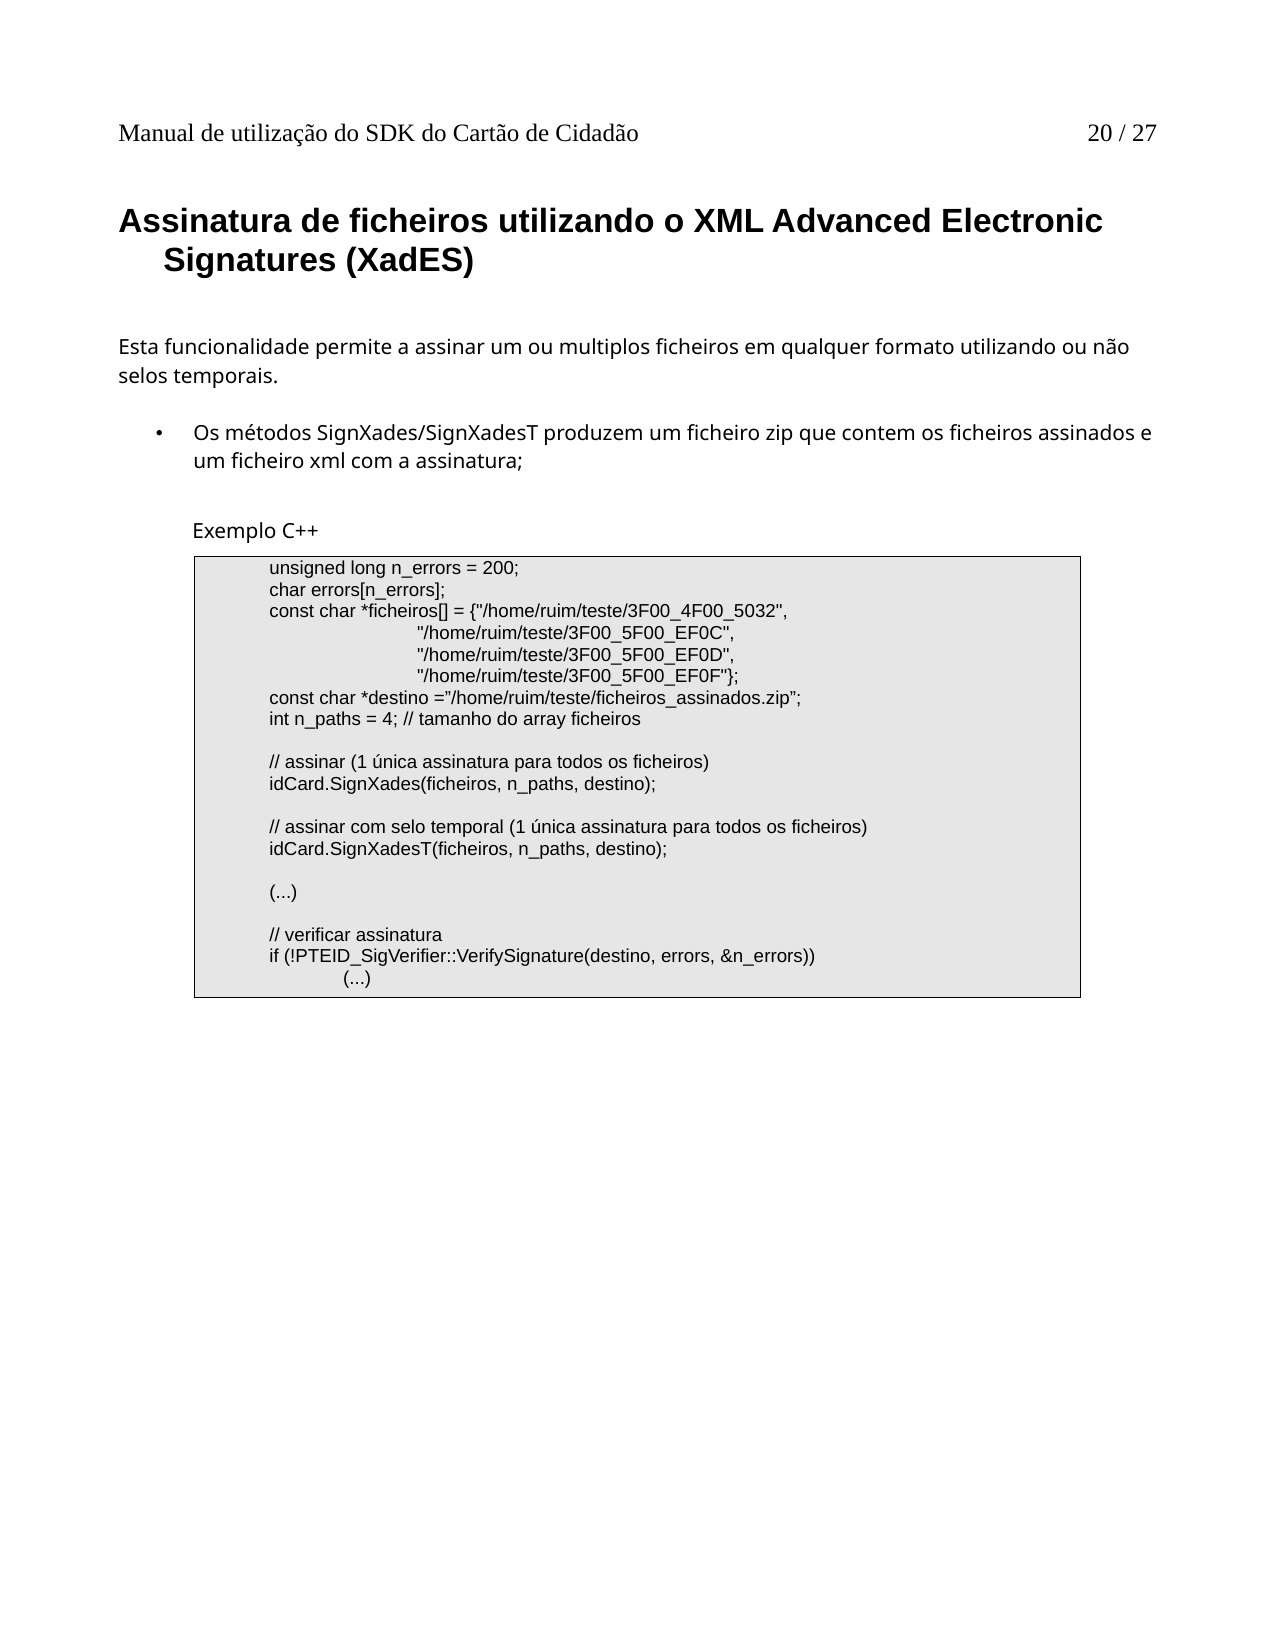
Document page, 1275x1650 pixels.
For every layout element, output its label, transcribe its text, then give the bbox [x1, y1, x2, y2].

text int n_paths = 4; // tamanho do array ficheiros [195, 708, 1080, 730]
text (...) [343, 967, 1080, 988]
text "/home/ruim/teste/3F00_5F00_EF0F"}; [417, 665, 1080, 687]
text // verificar assinatura [269, 924, 1080, 945]
text char errors[n_errors]; [195, 579, 1080, 600]
text idCard.SignXadesT(ficheiros, n_paths, destino); [195, 837, 1080, 859]
text // assinar (1 única assinatura para todos os ficheiros) [269, 751, 1080, 773]
subtitle Assinatura de ficheiros utilizando o XML Advanced Electronic Signatures (XadES) [118, 201, 1157, 279]
text (...) [195, 881, 1080, 902]
text Exemplo C++ [192, 516, 1157, 544]
text idCard.SignXades(ficheiros, n_paths, destino); [269, 773, 1080, 794]
text "/home/ruim/teste/3F00_5F00_EF0C", [417, 622, 1080, 643]
text const char *ficheiros[] = {"/home/ruim/teste/3F00_4F00_5032", [269, 600, 1080, 622]
list Os métodos SignXades/SignXadesT produzem um ficheiro zip que contem os ficheiros assinados e um ficheiro xml com a assinatura; [156, 418, 1157, 474]
text const char *destino =”/home/ruim/teste/ficheiros_assinados.zip”; [195, 687, 1080, 708]
text Esta funcionalidade permite a assinar um ou multiplos ficheiros em qualquer formato utilizando ou não selos temporais. [118, 332, 1157, 389]
text // assinar com selo temporal (1 única assinatura para todos os ficheiros) [269, 816, 1080, 837]
text if (!PTEID_SigVerifier::VerifySignature(destino, errors, &n_errors)) [269, 945, 1080, 967]
text unsigned long n_errors = 200; [195, 557, 1080, 579]
text "/home/ruim/teste/3F00_5F00_EF0D", [417, 643, 1080, 665]
